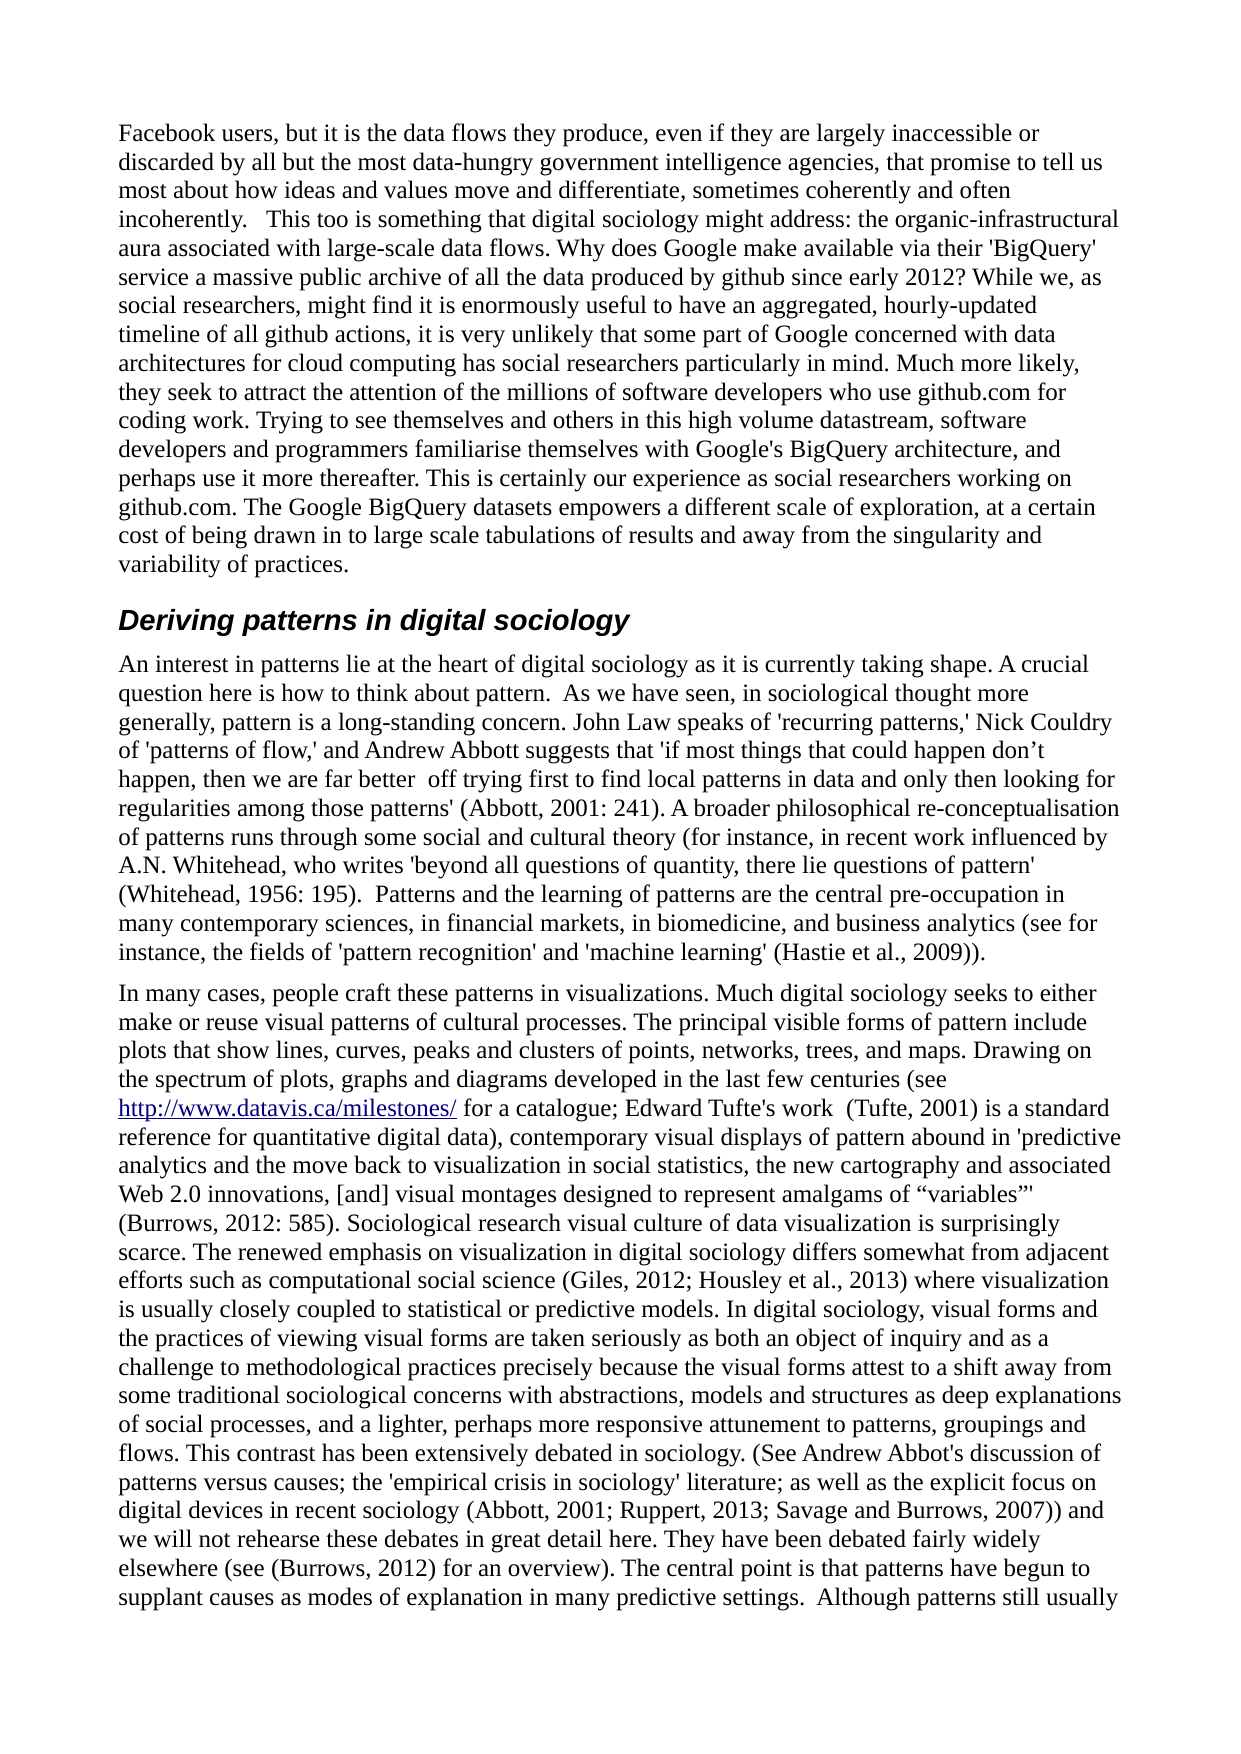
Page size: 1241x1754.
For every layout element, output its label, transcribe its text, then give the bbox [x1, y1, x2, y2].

text An interest in patterns lie at the heart of digital sociology as it is currently taking shape. A crucial question here is how to think about pattern. As we have seen, in sociological thought more generally, pattern is a long-standing concern. John Law speaks of 'recurring patterns,' Nick Couldry of 'patterns of flow,' and Andrew Abbott suggests that 'if most things that could happen don’t happen, then we are far better off trying first to find local patterns in data and only then looking for regularities among those patterns' (Abbott, 2001: 241). A broader philosophical re-conceptualisation of patterns runs through some social and cultural theory (for instance, in recent work influenced by A.N. Whitehead, who writes 'beyond all questions of quantity, there lie questions of pattern' (Whitehead, 1956: 195). Patterns and the learning of patterns are the central pre-occupation in many contemporary sciences, in financial markets, in biomedicine, and business analytics (see for instance, the fields of 'pattern recognition' and 'machine learning' (Hastie et al., 2009)). [118, 649, 1122, 965]
text Facebook users, but it is the data flows they produce, even if they are largely inaccessible or discarded by all but the most data-hungry government intelligence agencies, that promise to tell us most about how ideas and values move and differentiate, sometimes coherently and often incoherently. This too is something that digital sociology might address: the organic-infrastructural aura associated with large-scale data flows. Why does Google make available via their 'BigQuery' service a massive public archive of all the data produced by github since early 2012? While we, as social researchers, might find it is enormously useful to have an aggregated, hourly-updated timeline of all github actions, it is very unlikely that some part of Google concerned with data architectures for cloud computing has social researchers particularly in mind. Much more likely, they seek to attract the attention of the millions of software developers who use github.com for coding work. Trying to see themselves and others in this high volume datastream, software developers and programmers familiarise themselves with Google's BigQuery architecture, and perhaps use it more thereafter. This is certainly our experience as social researchers working on github.com. The Google BigQuery datasets empowers a different scale of exploration, at a certain cost of being drawn in to large scale tabulations of results and away from the singularity and variability of practices. [118, 118, 1122, 578]
subtitle Deriving patterns in digital sociology [118, 603, 1122, 637]
text In many cases, people craft these patterns in visualizations. Much digital sociology seeks to either make or reuse visual patterns of cultural processes. The principal visible forms of pattern include plots that show lines, curves, peaks and clusters of points, networks, trees, and maps. Drawing on the spectrum of plots, graphs and diagrams developed in the last few centuries (see http://www.datavis.ca/milestones/ for a catalogue; Edward Tufte's work (Tufte, 2001) is a standard reference for quantitative digital data), contemporary visual displays of pattern abound in 'predictive analytics and the move back to visualization in social statistics, the new cartography and associated Web 2.0 innovations, [and] visual montages designed to represent amalgams of “variables”' (Burrows, 2012: 585). Sociological research visual culture of data visualization is surprisingly scarce. The renewed emphasis on visualization in digital sociology differs somewhat from adjacent efforts such as computational social science (Giles, 2012; Housley et al., 2013) where visualization is usually closely coupled to statistical or predictive models. In digital sociology, visual forms and the practices of viewing visual forms are taken seriously as both an object of inquiry and as a challenge to methodological practices precisely because the visual forms attest to a shift away from some traditional sociological concerns with abstractions, models and structures as deep explanations of social processes, and a lighter, perhaps more responsive attunement to patterns, groupings and flows. This contrast has been extensively debated in sociology. (See Andrew Abbot's discussion of patterns versus causes; the 'empirical crisis in sociology' literature; as well as the explicit focus on digital devices in recent sociology (Abbott, 2001; Ruppert, 2013; Savage and Burrows, 2007)) and we will not rehearse these debates in great detail here. They have been debated fairly widely elsewhere (see (Burrows, 2012) for an overview). The central point is that patterns have begun to supplant causes as modes of explanation in many predictive settings. Although patterns still usually [118, 978, 1122, 1610]
